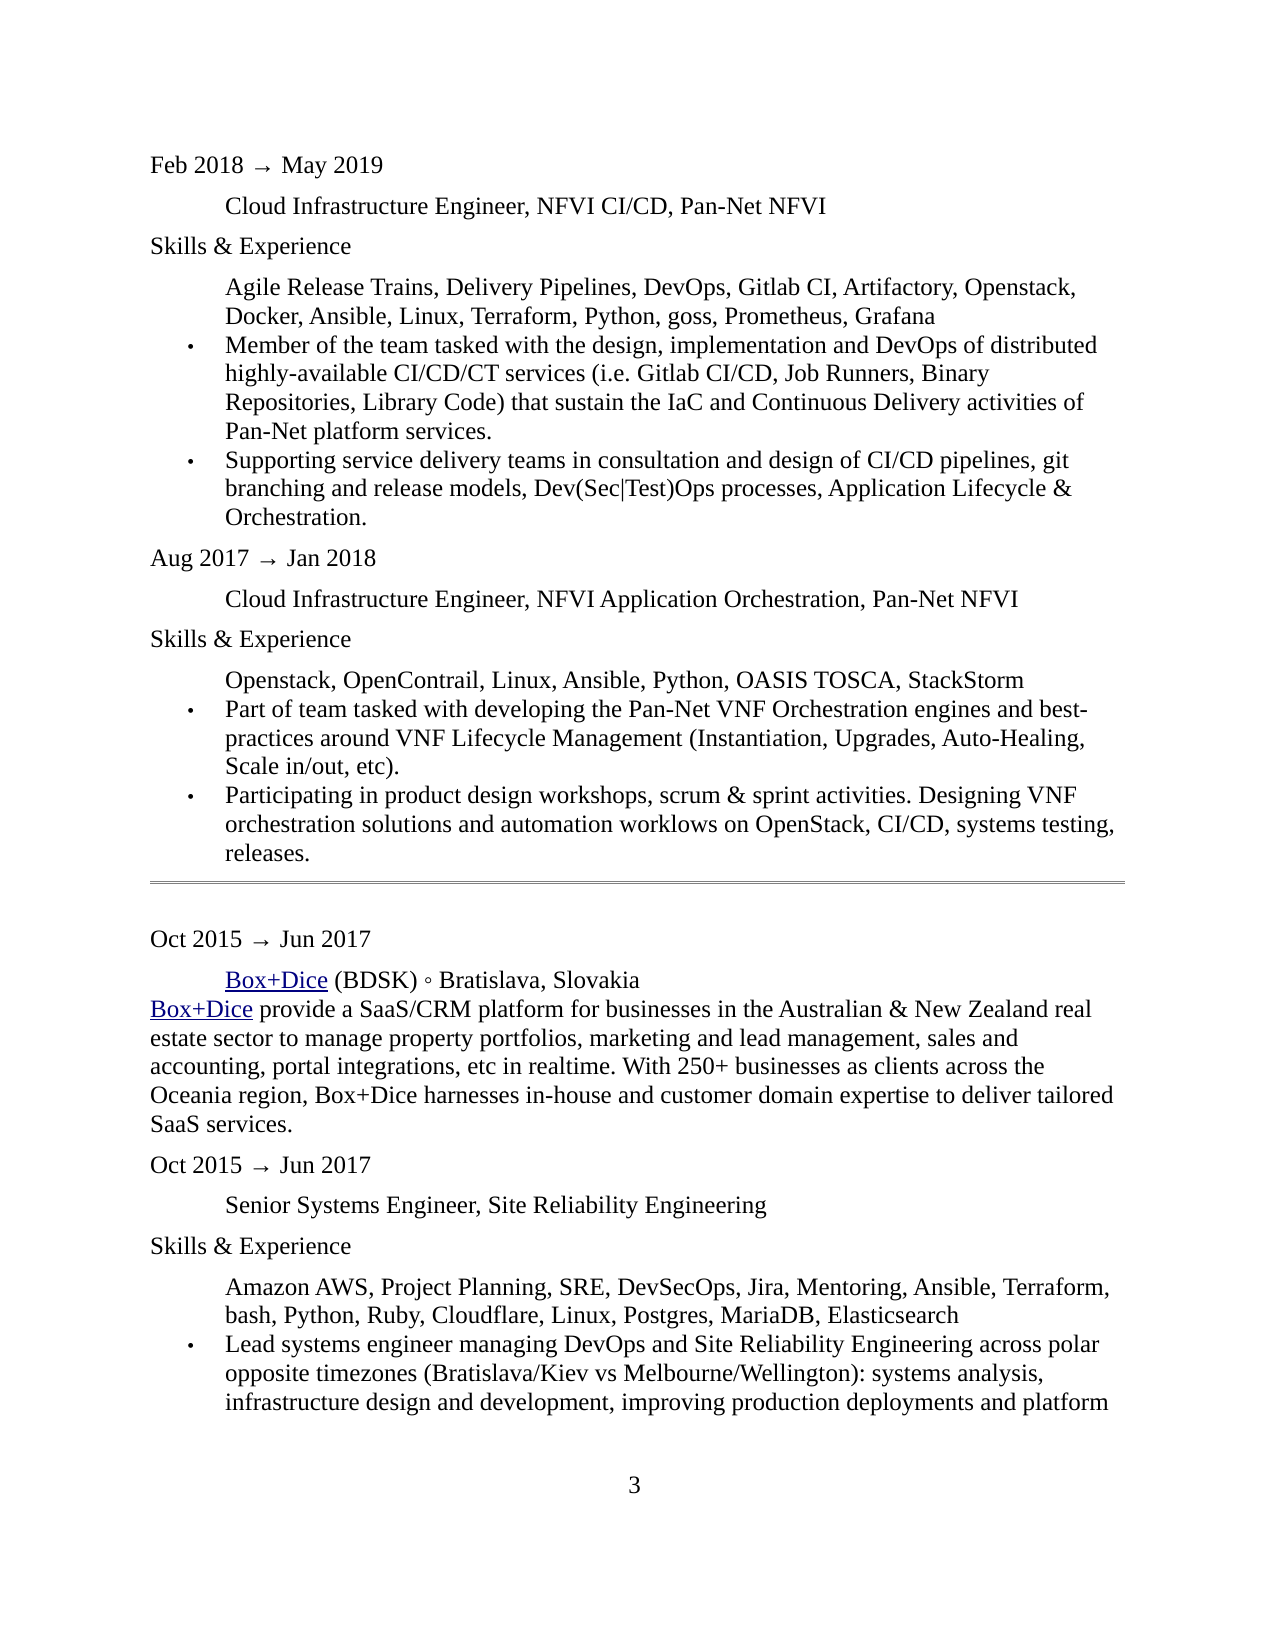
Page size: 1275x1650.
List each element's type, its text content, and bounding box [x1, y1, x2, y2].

text Feb 2018 → May 2019 [150, 150, 1125, 179]
text Cloud Infrastructure Engineer, NFVI CI/CD, Pan-Net NFVI [225, 191, 1125, 219]
text Box+Dice (BDSK) ◦ Bratislava, Slovakia [225, 965, 1125, 994]
text Skills & Experience [150, 624, 1125, 653]
list Part of team tasked with developing the Pan-Net VNF Orchestration engines and best-practices around VNF Lifecycle Management (Instantiation, Upgrades, Auto-Healing, Scale in/out, etc). [187, 694, 1125, 780]
text Skills & Experience [150, 1231, 1125, 1260]
list Member of the team tasked with the design, implementation and DevOps of distributed highly-available CI/CD/CT services (i.e. Gitlab CI/CD, Job Runners, Binary Repositories, Library Code) that sustain the IaC and Continuous Delivery activities of Pan-Net platform services. [187, 330, 1125, 445]
text Oct 2015 → Jun 2017 [150, 924, 1125, 953]
text Oct 2015 → Jun 2017 [150, 1150, 1125, 1178]
text Openstack, OpenContrail, Linux, Ansible, Python, OASIS TOSCA, StackStorm [225, 665, 1125, 694]
list Participating in product design workshops, scrum & sprint activities. Designing VNF orchestration solutions and automation worklows on OpenStack, CI/CD, systems testing, releases. [187, 780, 1125, 866]
list Lead systems engineer managing DevOps and Site Reliability Engineering across polar opposite timezones (Bratislava/Kiev vs Melbourne/Wellington): systems analysis, infrastructure design and development, improving production deployments and platform [187, 1329, 1125, 1416]
text Skills & Experience [150, 231, 1125, 260]
text Aug 2017 → Jan 2018 [150, 543, 1125, 572]
list Supporting service delivery teams in consultation and design of CI/CD pipelines, git branching and release models, Dev(Sec|Test)Ops processes, Application Lifecycle & Orchestration. [187, 445, 1125, 531]
text Box+Dice provide a SaaS/CRM platform for businesses in the Australian & New Zealand real estate sector to manage property portfolios, marketing and lead management, sales and accounting, portal integrations, etc in realtime. With 250+ businesses as clients across the Oceania region, Box+Dice harnesses in-house and customer domain expertise to deliver tailored SaaS services. [150, 994, 1125, 1138]
text Agile Release Trains, Delivery Pipelines, DevOps, Gitlab CI, Artifactory, Openstack, Docker, Ansible, Linux, Terraform, Python, goss, Prometheus, Grafana [225, 272, 1125, 330]
text Amazon AWS, Project Planning, SRE, DevSecOps, Jira, Mentoring, Ansible, Terraform, bash, Python, Ruby, Cloudflare, Linux, Postgres, MariaDB, Elasticsearch [225, 1272, 1125, 1329]
text Cloud Infrastructure Engineer, NFVI Application Orchestration, Pan-Net NFVI [225, 584, 1125, 612]
text Senior Systems Engineer, Site Reliability Engineering [225, 1190, 1125, 1219]
